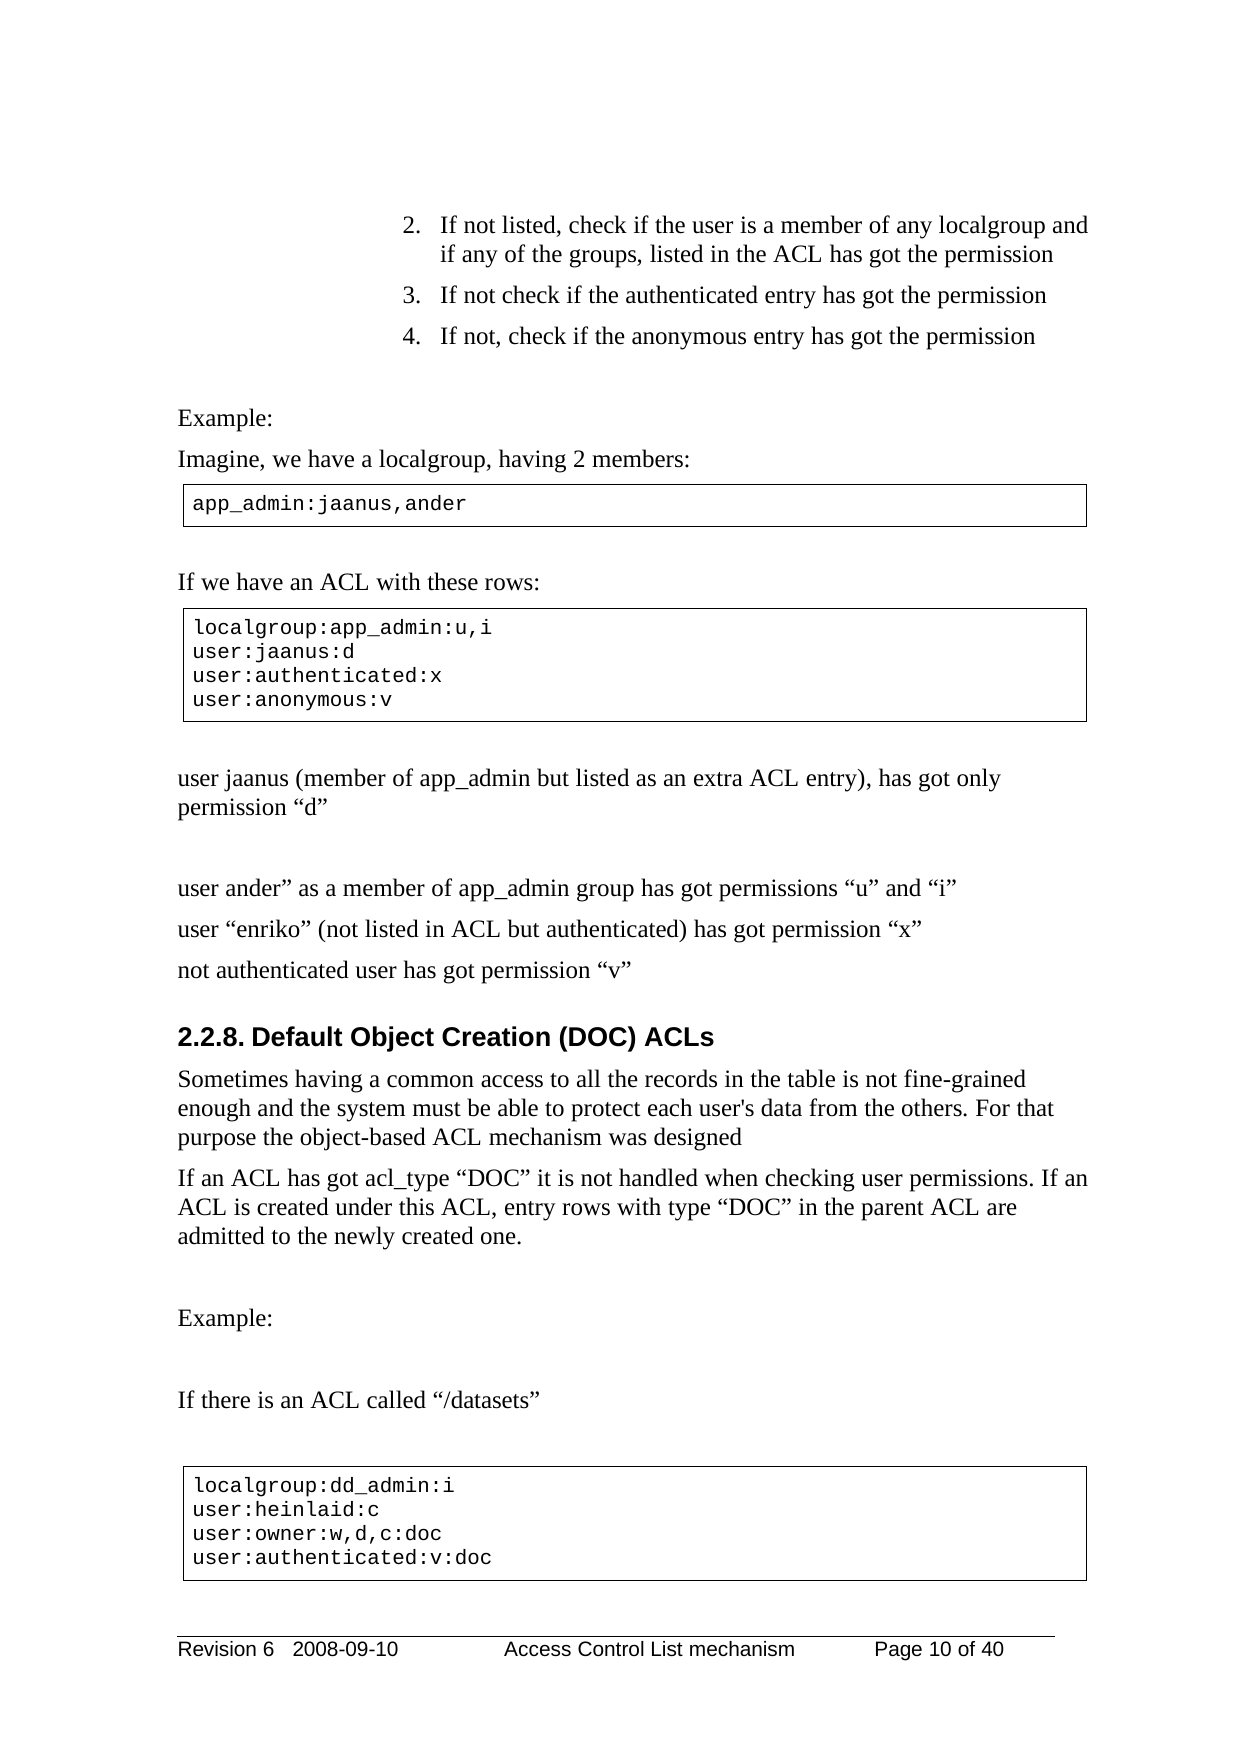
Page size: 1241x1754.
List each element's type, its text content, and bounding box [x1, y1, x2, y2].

list If not, check if the anonymous entry has got the permission [402, 321, 1092, 350]
text user ander” as a member of app_admin group has got permissions “u” and “i” [177, 873, 1092, 902]
text not authenticated user has got permission “v” [177, 955, 1092, 984]
text user:anonymous:v [184, 680, 1086, 721]
text If there is an ACL called “/datasets” [177, 1384, 1092, 1414]
text user “enriko” (not listed in ACL but authenticated) has got permission “x” [177, 914, 1092, 943]
text If we have an ACL with these rows: [177, 567, 1092, 596]
text Example: [177, 403, 1092, 432]
text user jaanus (member of app_admin but listed as an extra ACL entry), has got only permission “d” [177, 762, 1092, 821]
list If not listed, check if the user is a member of any localgroup and if any of the groups, listed in the ACL has got the permission [402, 210, 1092, 268]
text Sometimes having a common access to all the records in the table is not fine-grained enough and the system must be able to protect each user's data from the others. For that purpose the object-based ACL mechanism was designed [177, 1064, 1092, 1151]
list If not check if the authenticated entry has got the permission [402, 280, 1092, 309]
text user:authenticated:x [184, 656, 1086, 680]
subtitle Default Object Creation (DOC) ACLs [177, 1021, 1092, 1052]
text user:owner:w,d,c:doc [184, 1514, 1086, 1538]
text Imagine, we have a localgroup, having 2 members: [177, 443, 1092, 472]
text user:heinlaid:c [184, 1490, 1086, 1514]
text user:jaanus:d [184, 632, 1086, 656]
text If an ACL has got acl_type “DOC” it is not handled when checking user permissions. If an ACL is created under this ACL, entry rows with type “DOC” in the parent ACL are admitted to the newly created one. [177, 1163, 1092, 1250]
text user:authenticated:v:doc [184, 1538, 1086, 1580]
text Example: [177, 1303, 1092, 1332]
text localgroup:dd_admin:i [184, 1467, 1086, 1490]
text app_admin:jaanus,ander [184, 485, 1086, 526]
text localgroup:app_admin:u,i [184, 609, 1086, 632]
